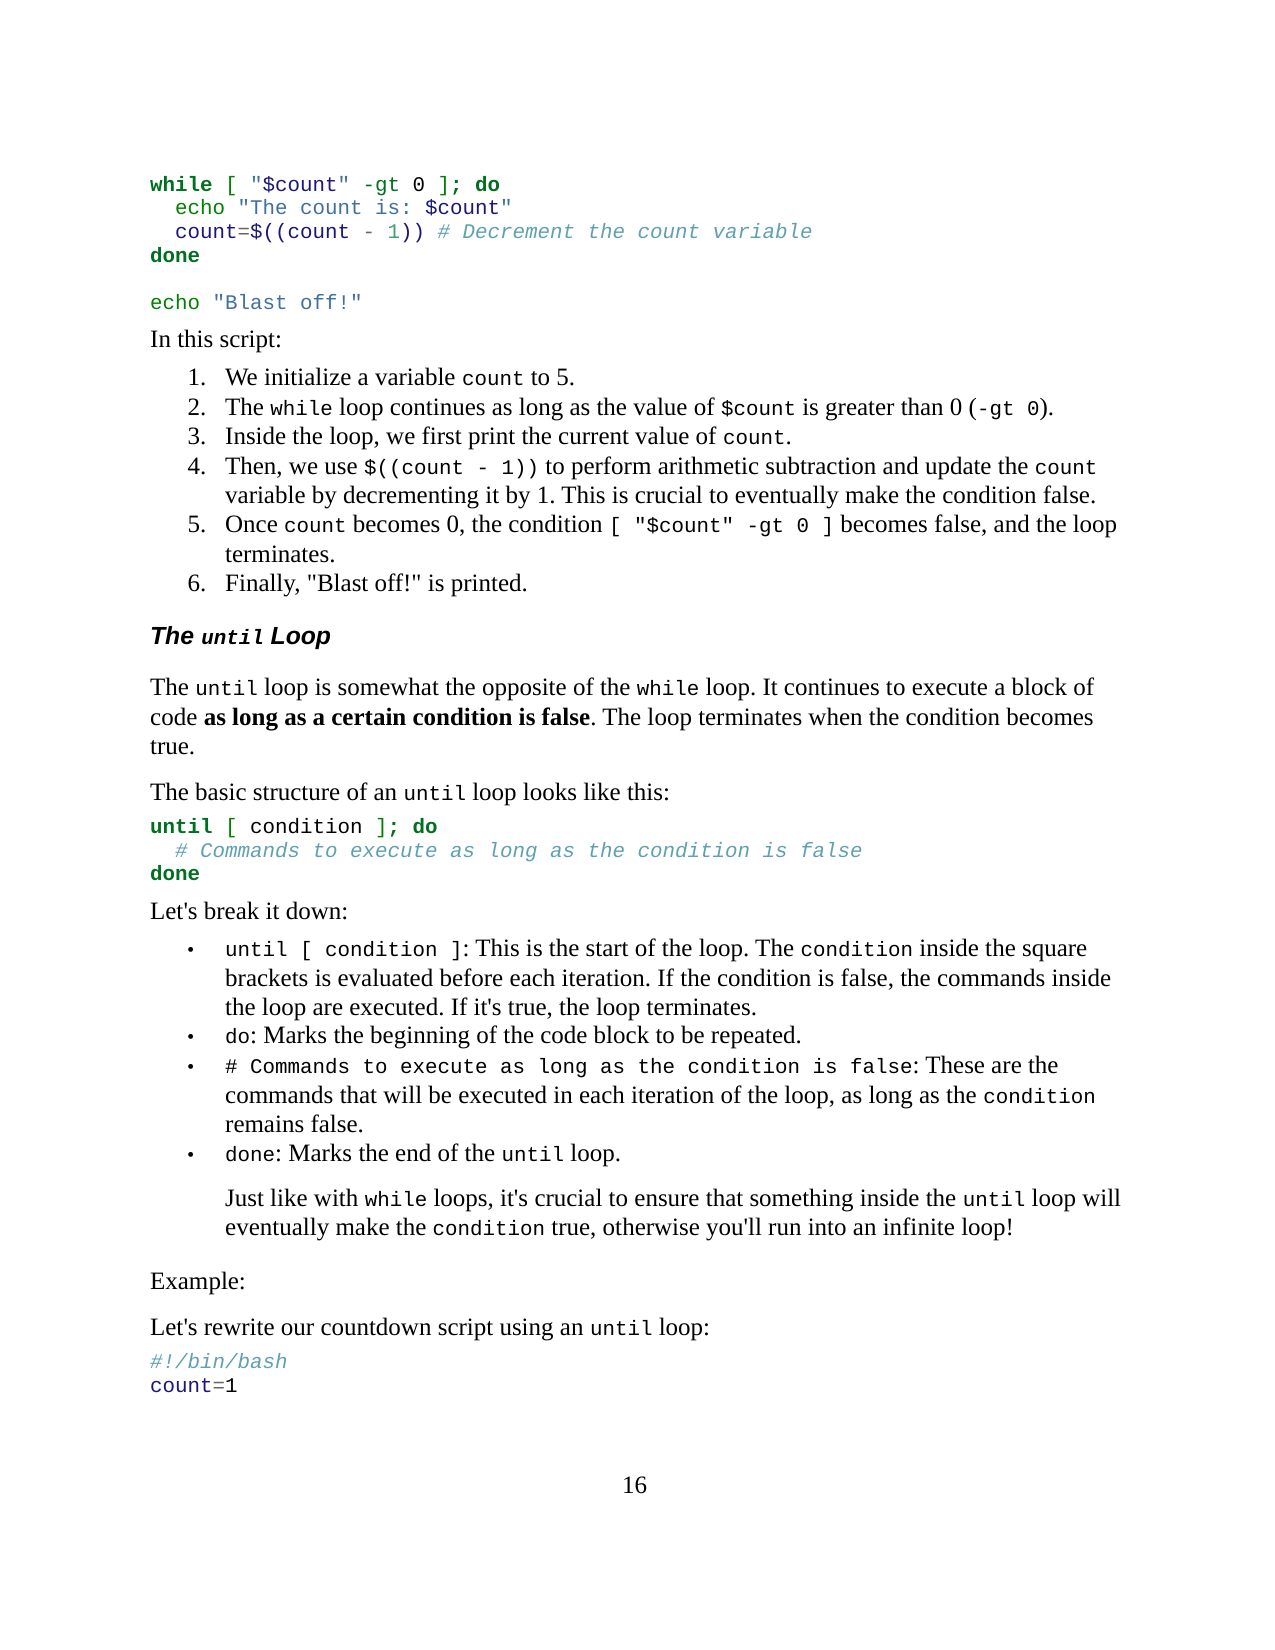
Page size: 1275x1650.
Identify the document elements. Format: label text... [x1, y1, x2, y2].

text Just like with while loops, it's crucial to ensure that something inside the until loop will eventually make the condition true, otherwise you'll run into an infinite loop! [225, 1183, 1125, 1242]
list until [ condition ]: This is the start of the loop. The condition inside the square brackets is evaluated before each iteration. If the condition is false, the commands inside the loop are executed. If it's true, the loop terminates. [187, 933, 1125, 1021]
text Example: [150, 1266, 1125, 1294]
text done [150, 244, 1125, 268]
list done: Marks the end of the until loop. [187, 1138, 1125, 1168]
list Once count becomes 0, the condition [ "$count" -gt 0 ] becomes false, and the loop terminates. [187, 509, 1125, 568]
list The while loop continues as long as the value of $count is greater than 0 (-gt 0). [187, 392, 1125, 421]
text echo "The count is: $count" [150, 197, 1125, 221]
subtitle The until Loop [150, 621, 1125, 651]
text until [ condition ]; do [150, 816, 1125, 839]
text The until loop is somewhat the opposite of the while loop. It continues to execute a block of code as long as a certain condition is false. The loop terminates when the condition becomes true. [150, 672, 1125, 759]
list Then, we use $((count - 1)) to perform arithmetic subtraction and update the count variable by decrementing it by 1. This is crucial to eventually make the condition false. [187, 451, 1125, 509]
text Let's rewrite our countdown script using an until loop: [150, 1312, 1125, 1342]
list Finally, "Blast off!" is printed. [187, 568, 1125, 596]
list do: Marks the beginning of the code block to be repeated. [187, 1021, 1125, 1050]
text # Commands to execute as long as the condition is false [150, 839, 1125, 863]
text Let's break it down: [150, 896, 1125, 924]
text count=$((count - 1)) # Decrement the count variable [150, 221, 1125, 244]
text In this script: [150, 324, 1125, 353]
text while [ "$count" -gt 0 ]; do [150, 174, 1125, 197]
text done [150, 863, 1125, 887]
list Inside the loop, we first print the current value of count. [187, 421, 1125, 451]
list # Commands to execute as long as the condition is false: These are the commands that will be executed in each iteration of the loop, as long as the condition remains false. [187, 1050, 1125, 1138]
list We initialize a variable count to 5. [187, 362, 1125, 392]
text The basic structure of an until loop looks like this: [150, 777, 1125, 807]
text count=1 [150, 1375, 1125, 1398]
text echo "Blast off!" [150, 292, 1125, 316]
text #!/bin/bash [150, 1351, 1125, 1375]
